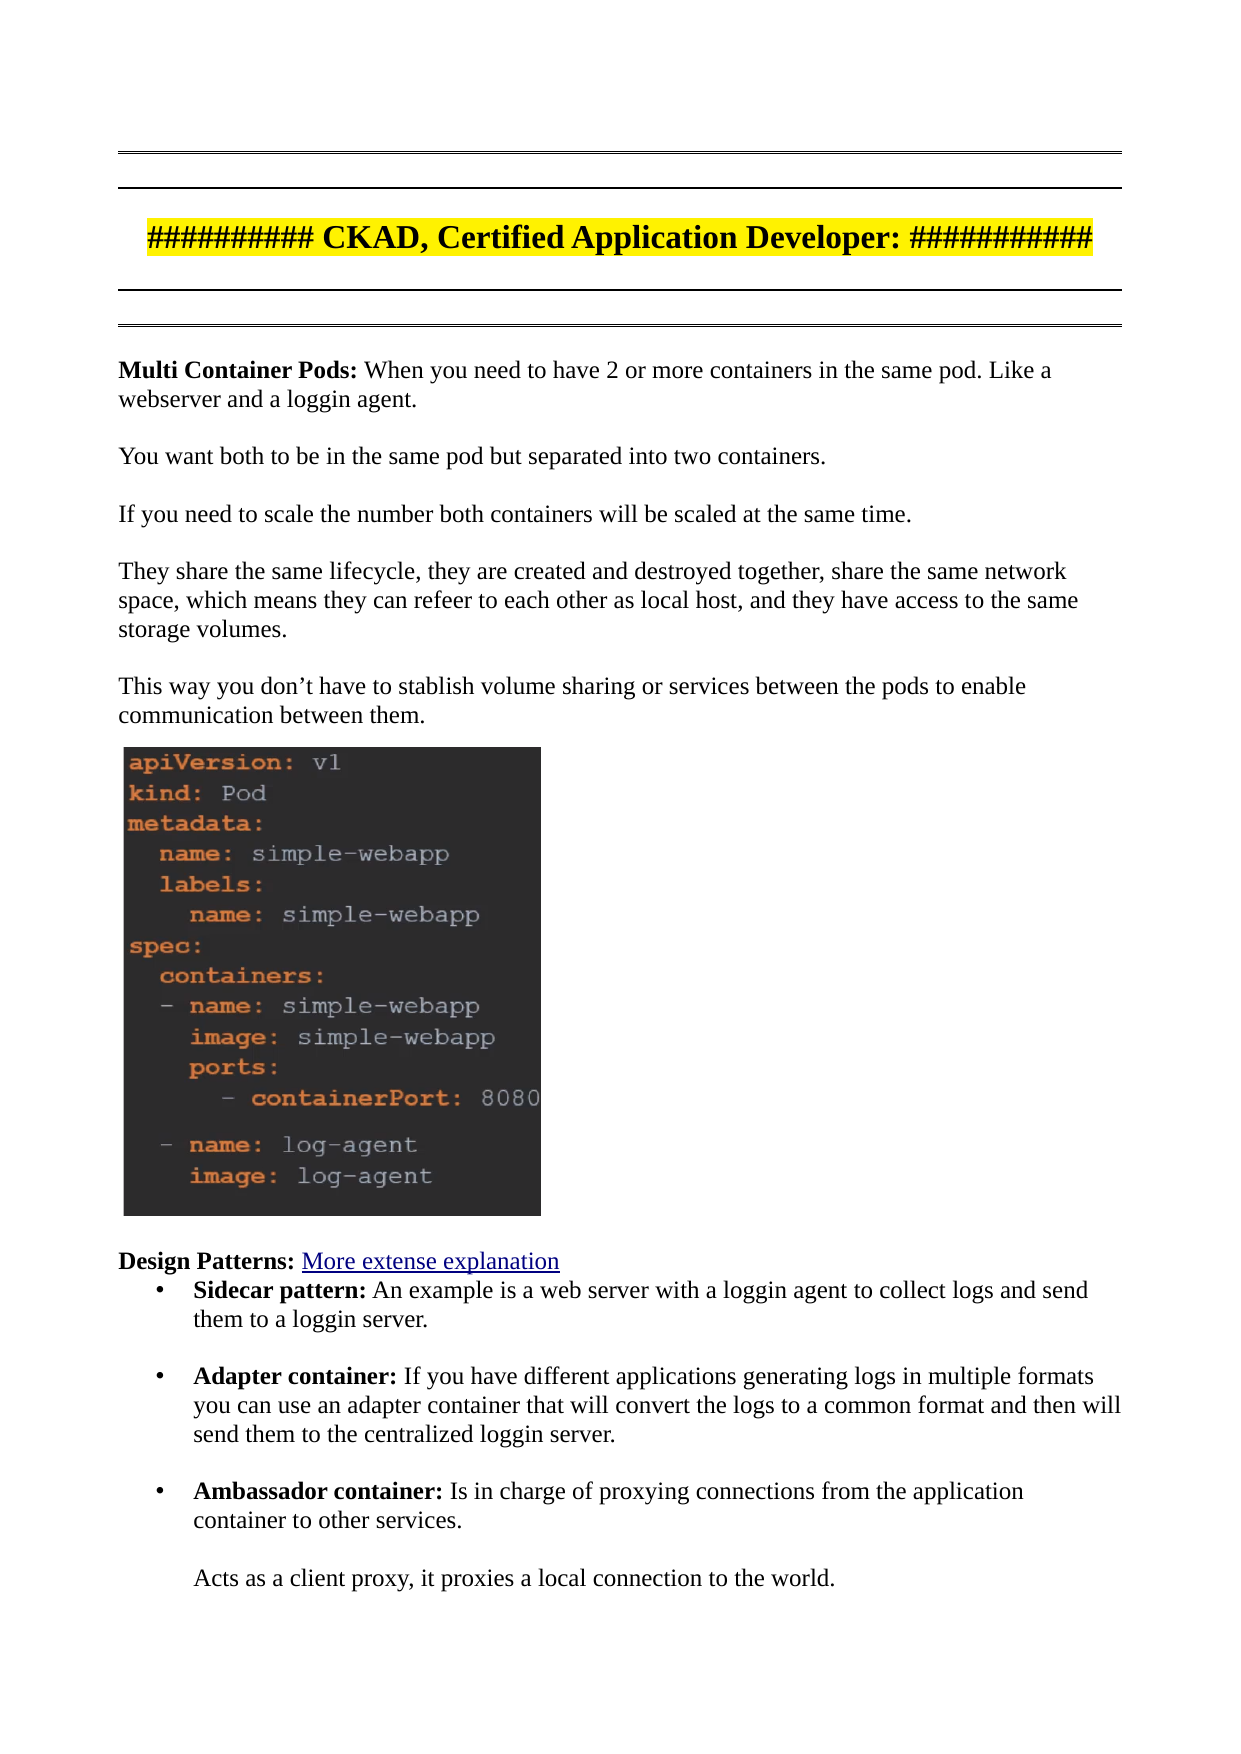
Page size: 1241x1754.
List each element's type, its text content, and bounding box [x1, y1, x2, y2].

text ########## CKAD, Certified Application Developer: ########### [118, 217, 1122, 256]
list Ambassador container: Is in charge of proxying connections from the application container to other services. [156, 1476, 1122, 1534]
list Acts as a client proxy, it proxies a local connection to the world. [156, 1563, 1122, 1591]
list Sidecar pattern: An example is a web server with a loggin agent to collect logs and send them to a loggin server. [156, 1275, 1122, 1333]
text If you need to scale the number both containers will be scaled at the same time. [118, 499, 1122, 528]
text This way you don’t have to stablish volume sharing or services between the pods to enable communication between them. [118, 671, 1122, 729]
text Multi Container Pods: When you need to have 2 or more containers in the same pod. Like a webserver and a loggin agent. [118, 355, 1122, 413]
text They share the same lifecycle, they are created and destroyed together, share the same network space, which means they can refeer to each other as local host, and they have access to the same storage volumes. [118, 556, 1122, 643]
text You want both to be in the same pod but separated into two containers. [118, 441, 1122, 470]
text Design Patterns: More extense explanation [118, 1246, 1122, 1275]
picture [123, 747, 541, 1216]
list Adapter container: If you have different applications generating logs in multiple formats you can use an adapter container that will convert the logs to a common format and then will send them to the centralized loggin server. [156, 1361, 1122, 1448]
